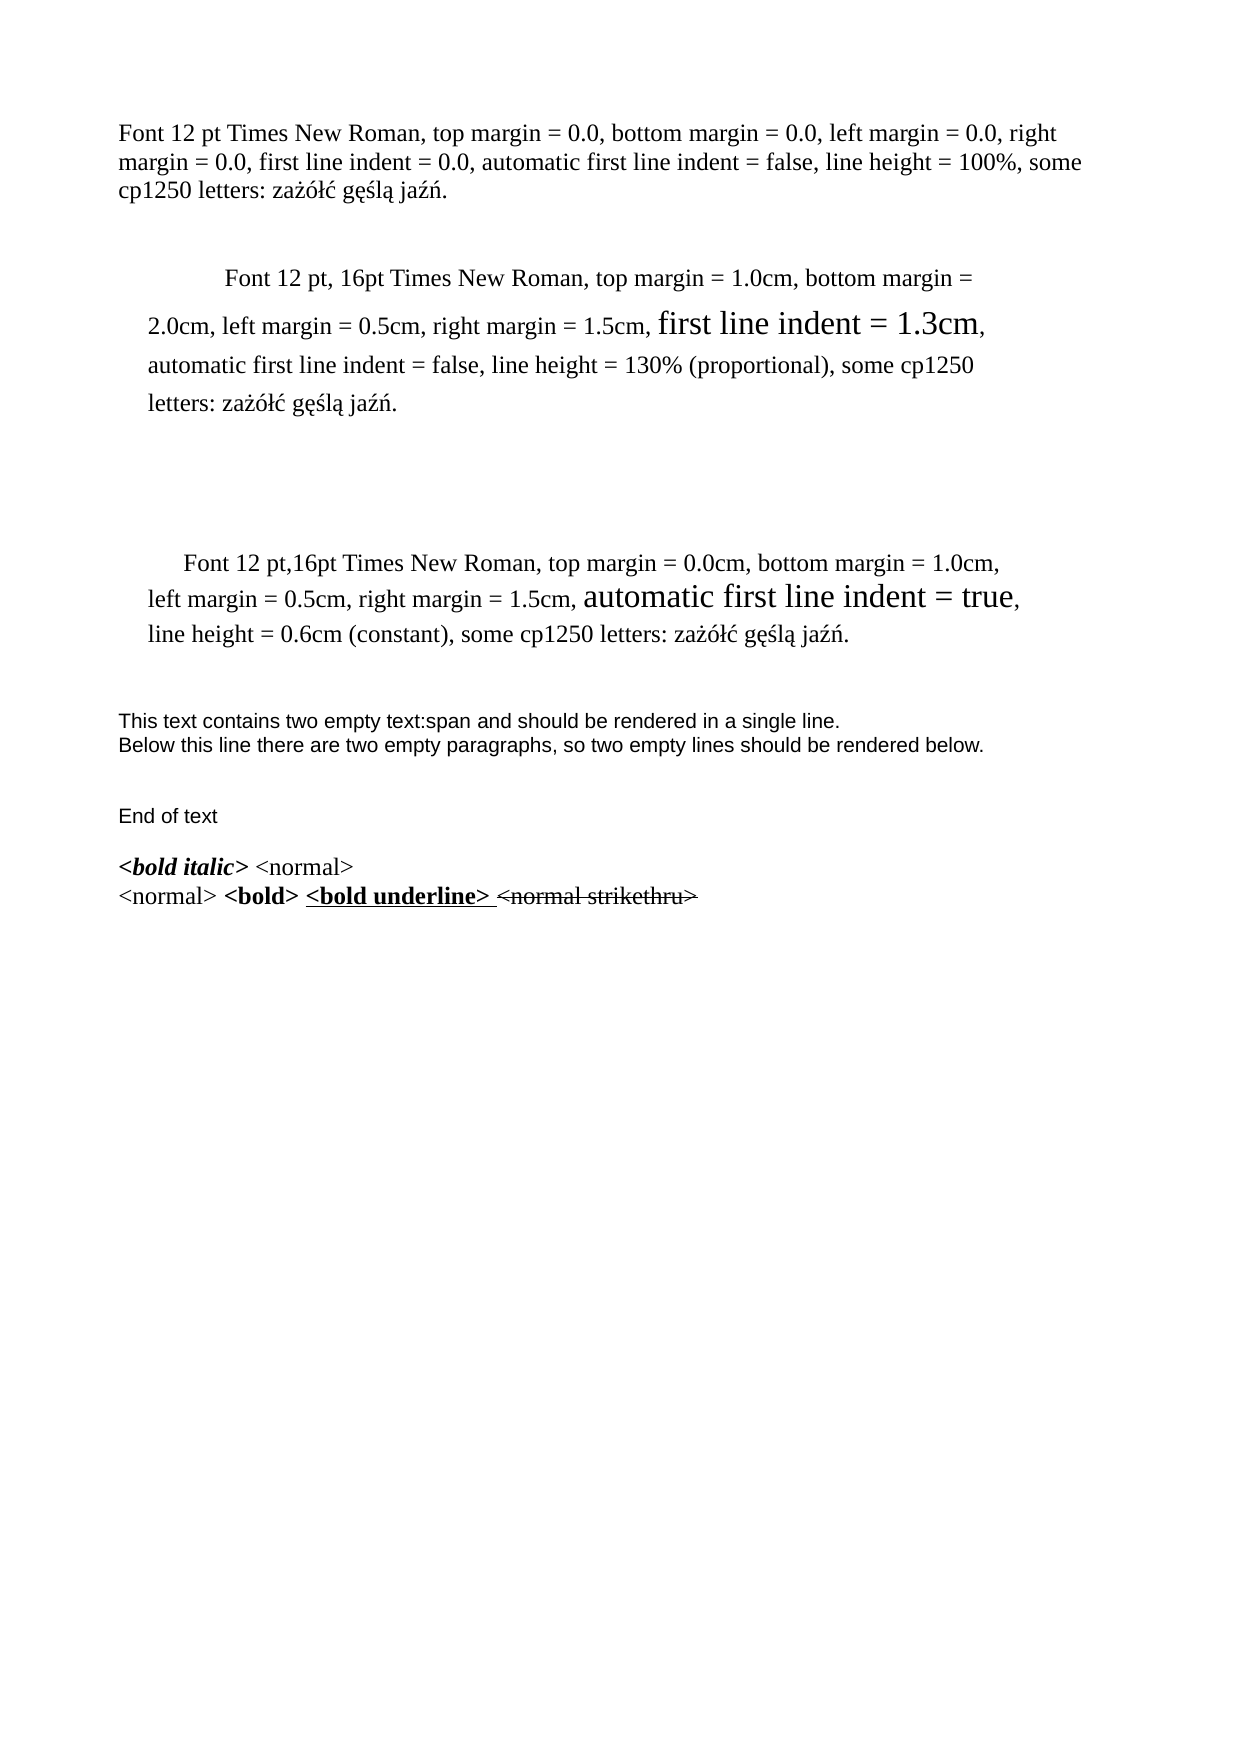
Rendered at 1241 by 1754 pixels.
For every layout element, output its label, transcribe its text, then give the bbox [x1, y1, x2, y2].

text Below this line there are two empty paragraphs, so two empty lines should be rendered below. [118, 732, 1122, 756]
text Font 12 pt Times New Roman, top margin = 0.0, bottom margin = 0.0, left margin = 0.0, right margin = 0.0, first line indent = 0.0, automatic first line indent = false, line height = 100%, some cp1250 letters: zażółć gęślą jaźń. [118, 118, 1122, 204]
text <bold italic> <normal> [118, 852, 1122, 881]
text This text contains two empty text:span and should be rendered in a single line. [118, 708, 1122, 732]
text End of text [118, 804, 1122, 828]
text Font 12 pt,16pt Times New Roman, top margin = 0.0cm, bottom margin = 1.0cm, left margin = 0.5cm, right margin = 1.5cm, automatic first line indent = true, line height = 0.6cm (constant), some cp1250 letters: zażółć gęślą jaźń. [148, 543, 1033, 649]
text Font 12 pt, 16pt Times New Roman, top margin = 1.0cm, bottom margin = 2.0cm, left margin = 0.5cm, right margin = 1.5cm, first line indent = 1.3cm, automatic first line indent = false, line height = 130% (proportional), some cp1250 letters: zażółć gęślą jaźń. [148, 263, 1033, 417]
text <normal> <bold> <bold underline> <normal strikethru> [118, 881, 1122, 910]
